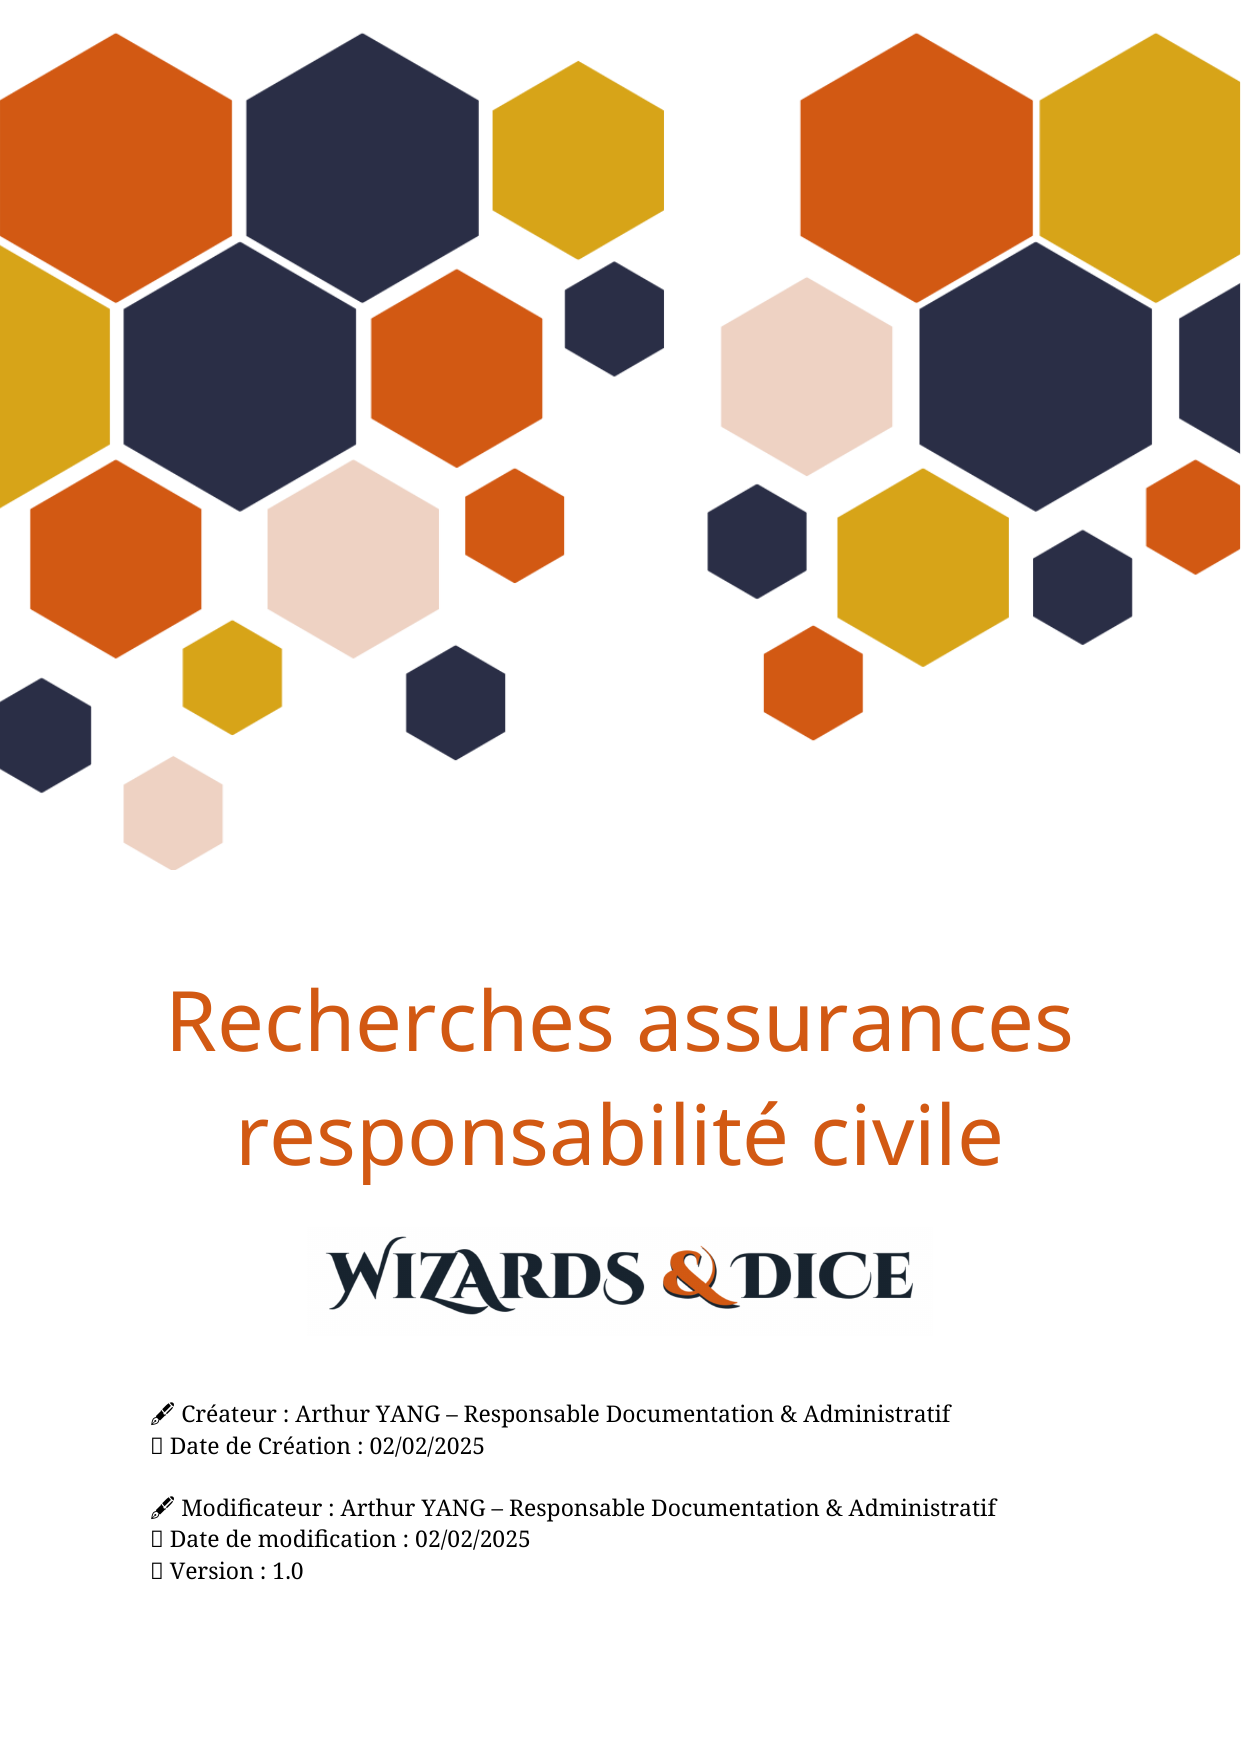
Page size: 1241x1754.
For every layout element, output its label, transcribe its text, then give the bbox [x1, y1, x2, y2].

text 🔄 Version : 1.0 [150, 1554, 1090, 1586]
text 🖋️ Modificateur : Arthur YANG – Responsable Documentation & Administratif [150, 1492, 1090, 1523]
picture [0, 18, 1241, 870]
text 📅 Date de Création : 02/02/2025 [150, 1429, 1090, 1461]
text 🖋️ Créateur : Arthur YANG – Responsable Documentation & Administratif [150, 1398, 1090, 1429]
picture [307, 1227, 934, 1336]
title Recherches assurances responsabilité civile [150, 962, 1090, 1189]
text 📅 Date de modification : 02/02/2025 [150, 1523, 1090, 1554]
